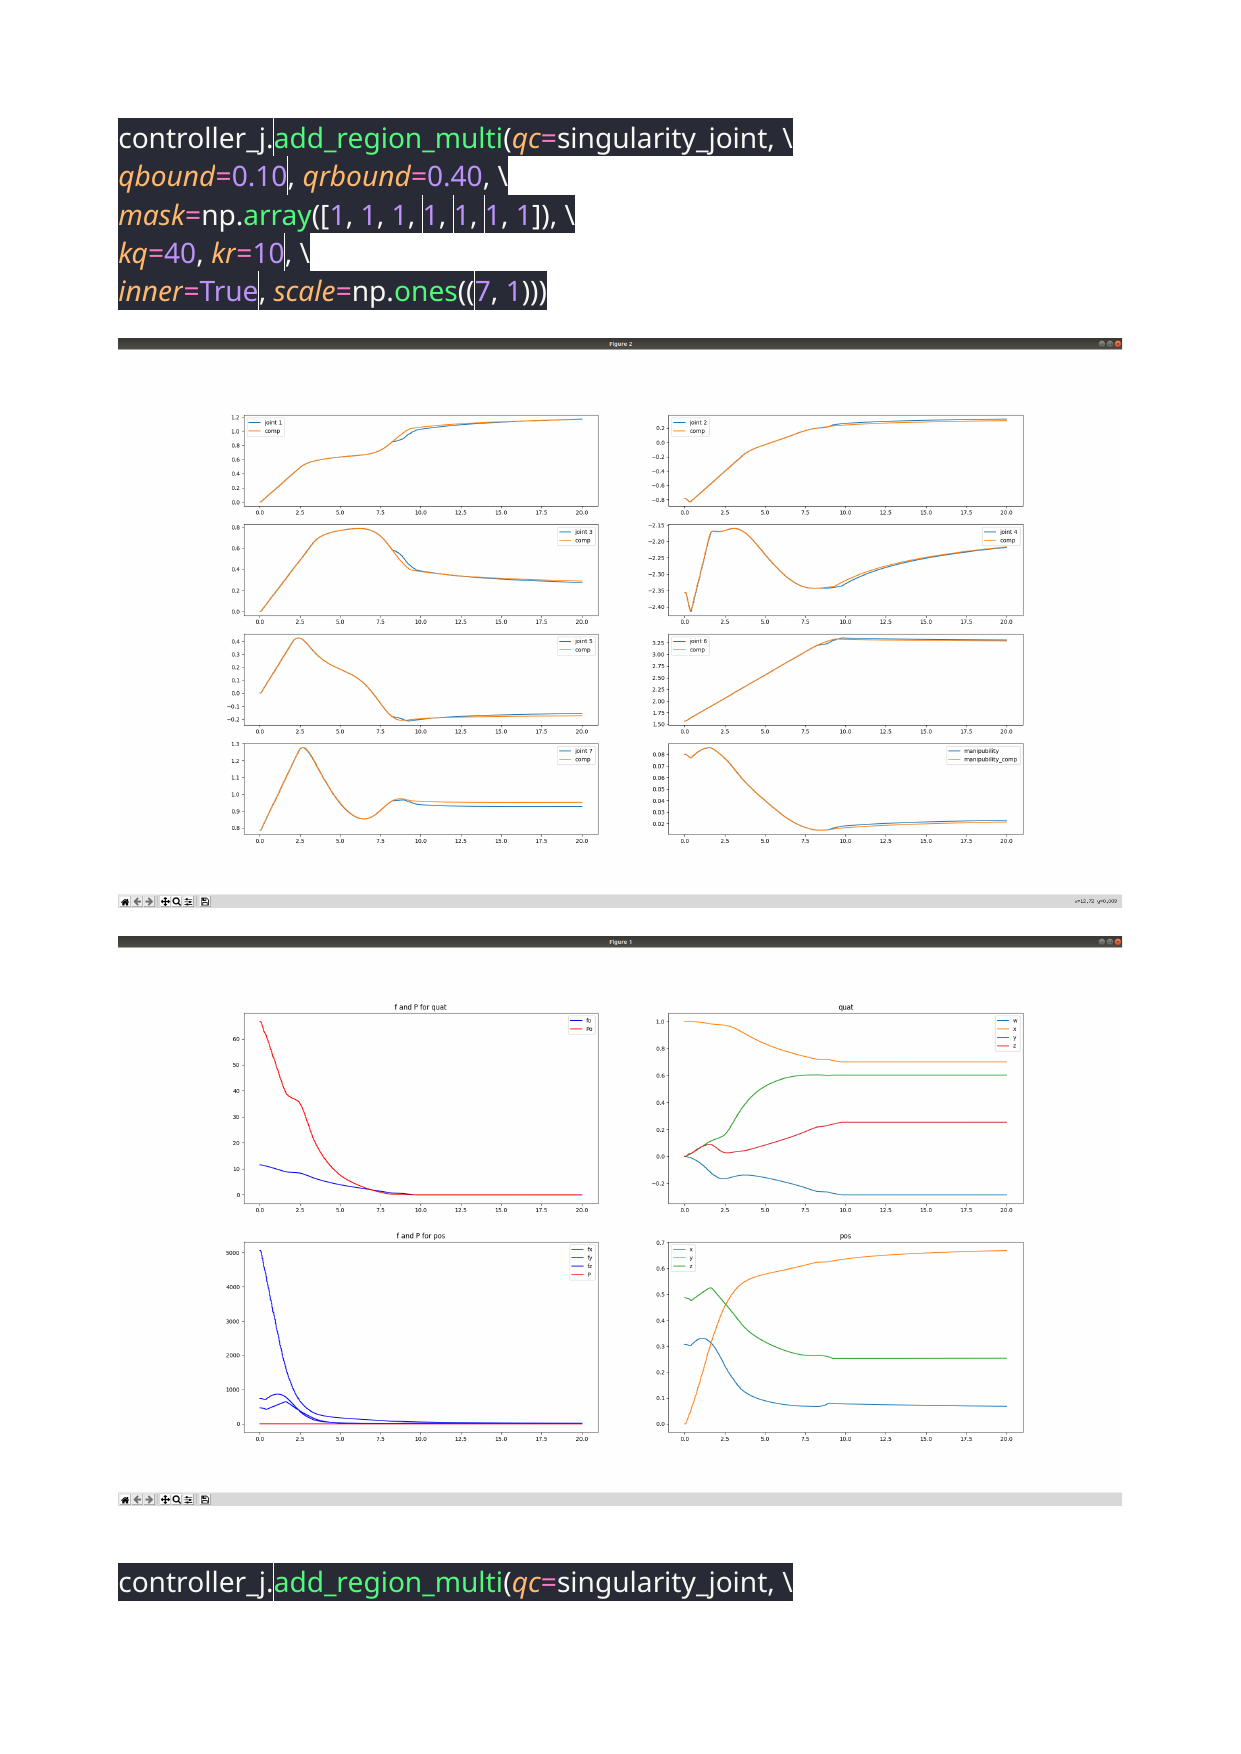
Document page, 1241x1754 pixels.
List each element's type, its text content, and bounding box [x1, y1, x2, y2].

picture [118, 936, 1123, 1506]
text qbound=0.10, qrbound=0.40, \ [118, 156, 1122, 195]
picture [118, 338, 1123, 908]
text controller_j.add_region_multi(qc=singularity_joint, \ [118, 1563, 1122, 1601]
text controller_j.add_region_multi(qc=singularity_joint, \ [118, 118, 1122, 156]
text kq=40, kr=10, \ [118, 233, 1122, 271]
text mask=np.array([1, 1, 1, 1, 1, 1, 1]), \ [118, 195, 1122, 233]
text inner=True, scale=np.ones((7, 1))) [118, 271, 1122, 310]
